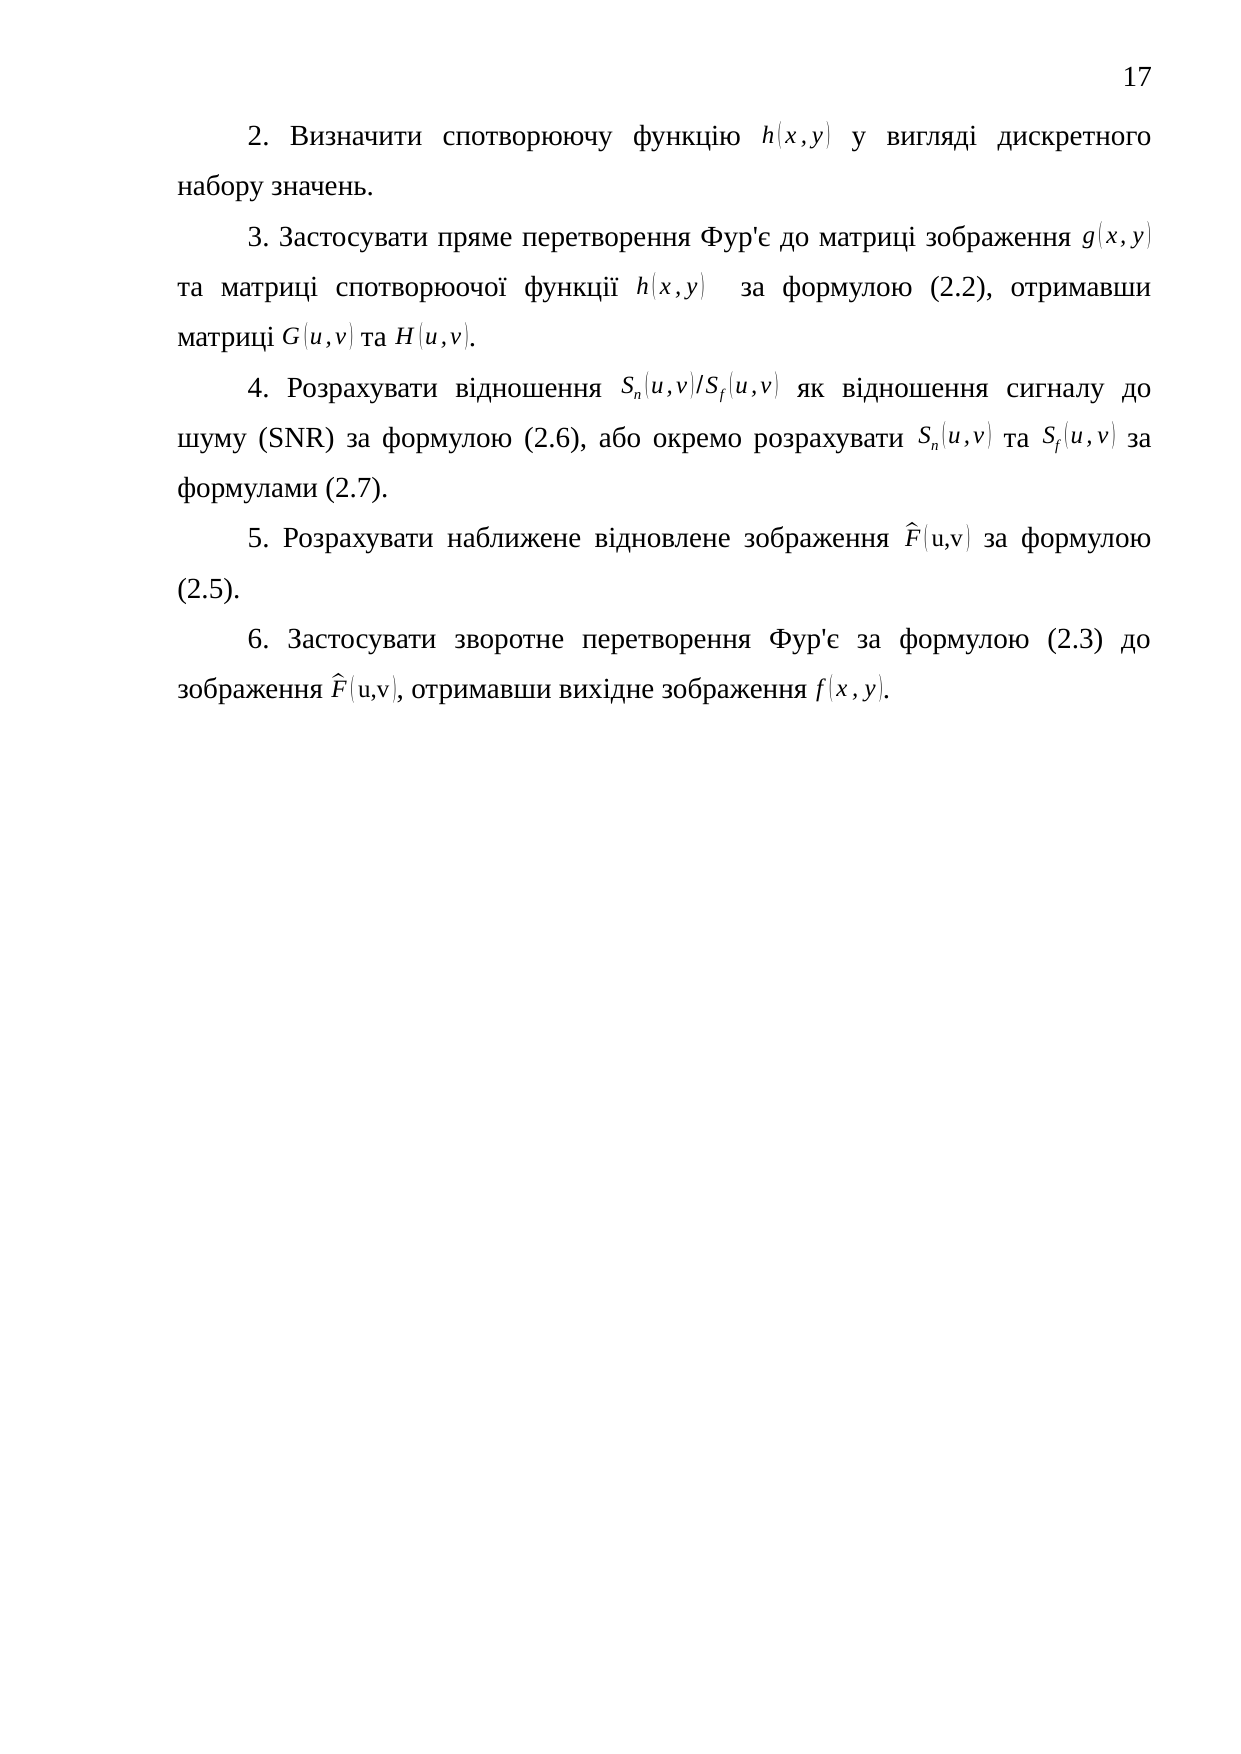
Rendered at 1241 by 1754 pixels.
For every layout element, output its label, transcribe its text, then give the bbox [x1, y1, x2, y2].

text 2. Визначити спотворюючу функцію у вигляді дискретного набору значень. [177, 118, 1152, 202]
text 5. Розрахувати наближене відновлене зображення за формулою (2.5). [177, 521, 1152, 604]
text 6. Застосувати зворотне перетворення Фур'є за формулою (2.3) до зображення , отримавши вихідне зображення . [177, 621, 1152, 705]
text 4. Розрахувати відношення як відношення сигналу до шуму (SNR) за формулою (2.6), або окремо розрахувати та за формулами (2.7). [177, 370, 1152, 504]
text 3. Застосувати пряме перетворення Фур'є до матриці зображення та матриці спотворюочої функції за формулою (2.2), отримавши матриці та . [177, 219, 1152, 353]
